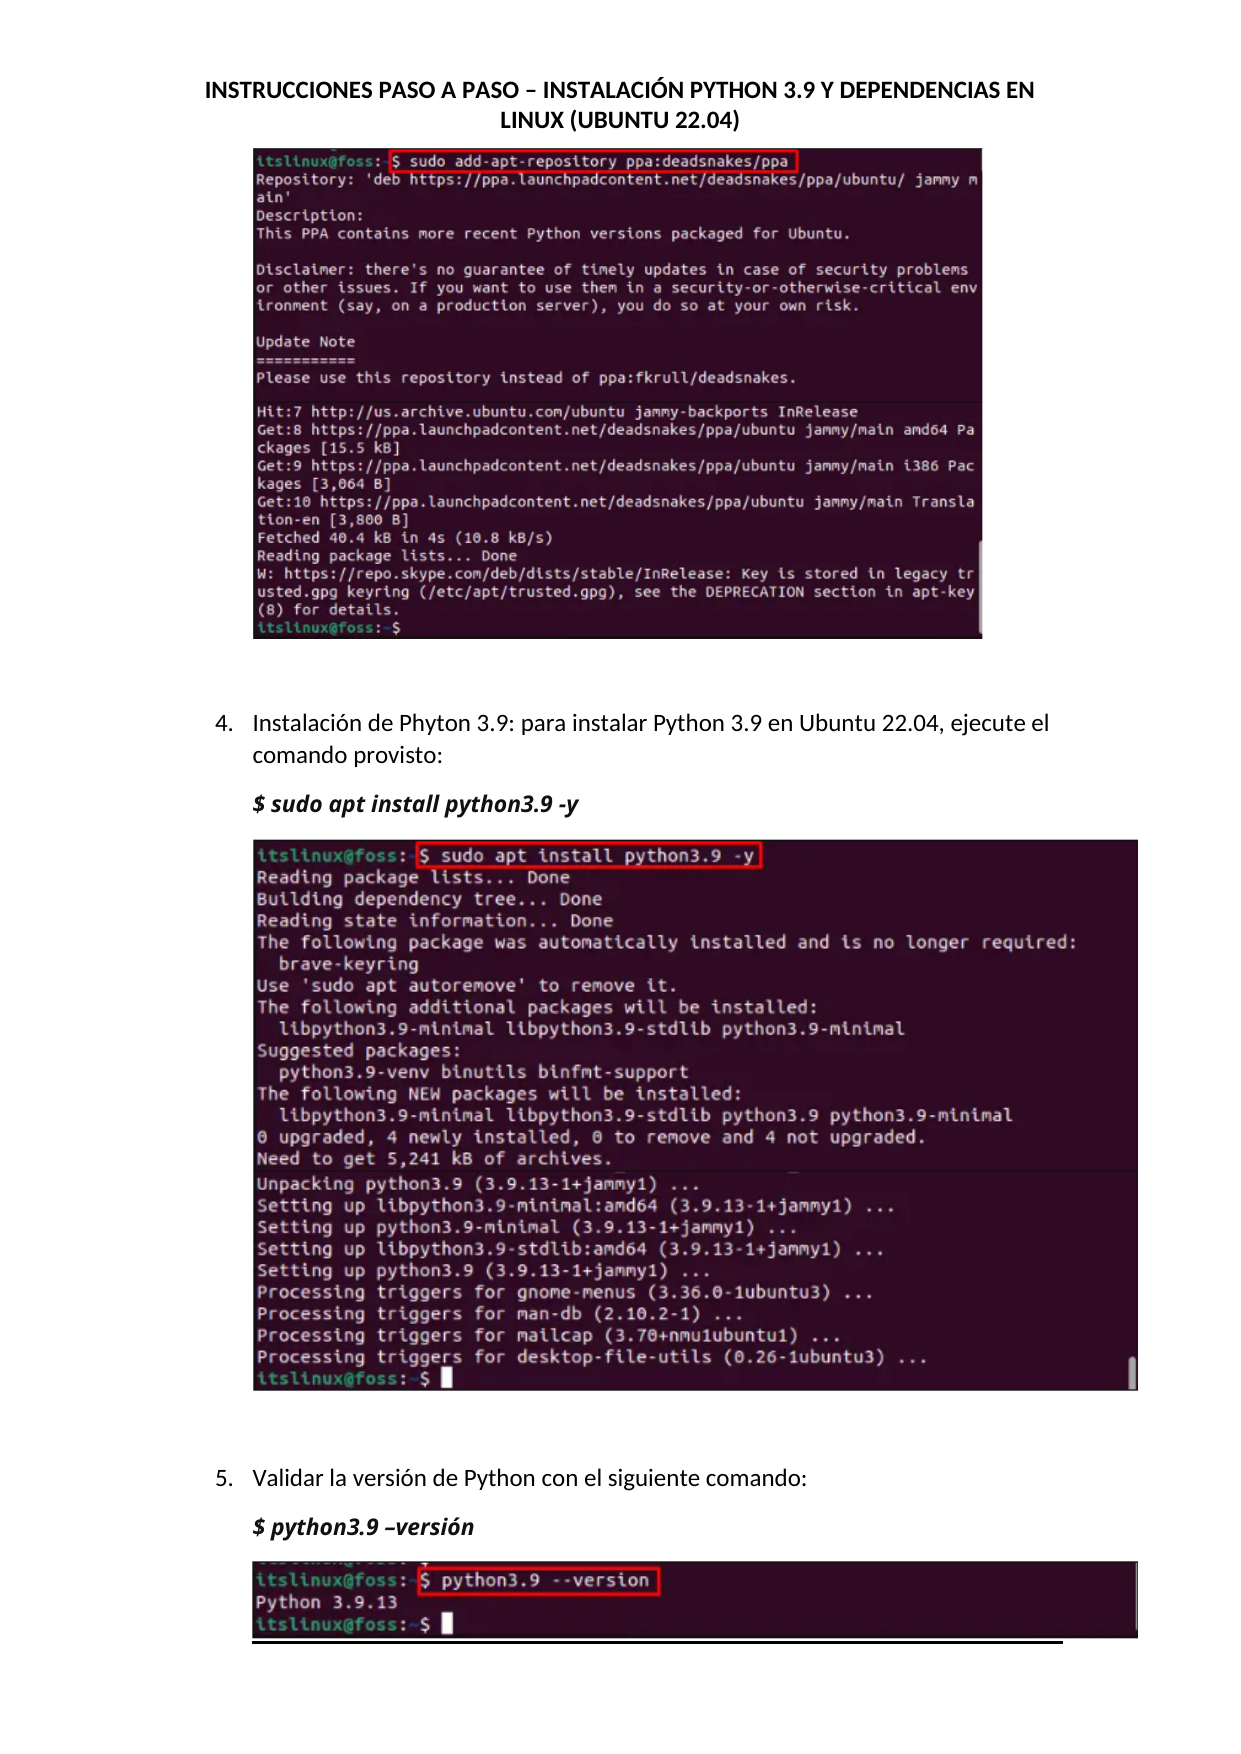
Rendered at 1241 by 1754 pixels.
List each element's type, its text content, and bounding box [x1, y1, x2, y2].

list Instalación de Phyton 3.9: para instalar Python 3.9 en Ubuntu 22.04, ejecute el comando provisto: [215, 707, 1063, 769]
list $ sudo apt install python3.9 -y [252, 788, 1063, 819]
list $ python3.9 –versión [252, 1511, 1063, 1542]
list Validar la versión de Python con el siguiente comando: [215, 1462, 1063, 1492]
